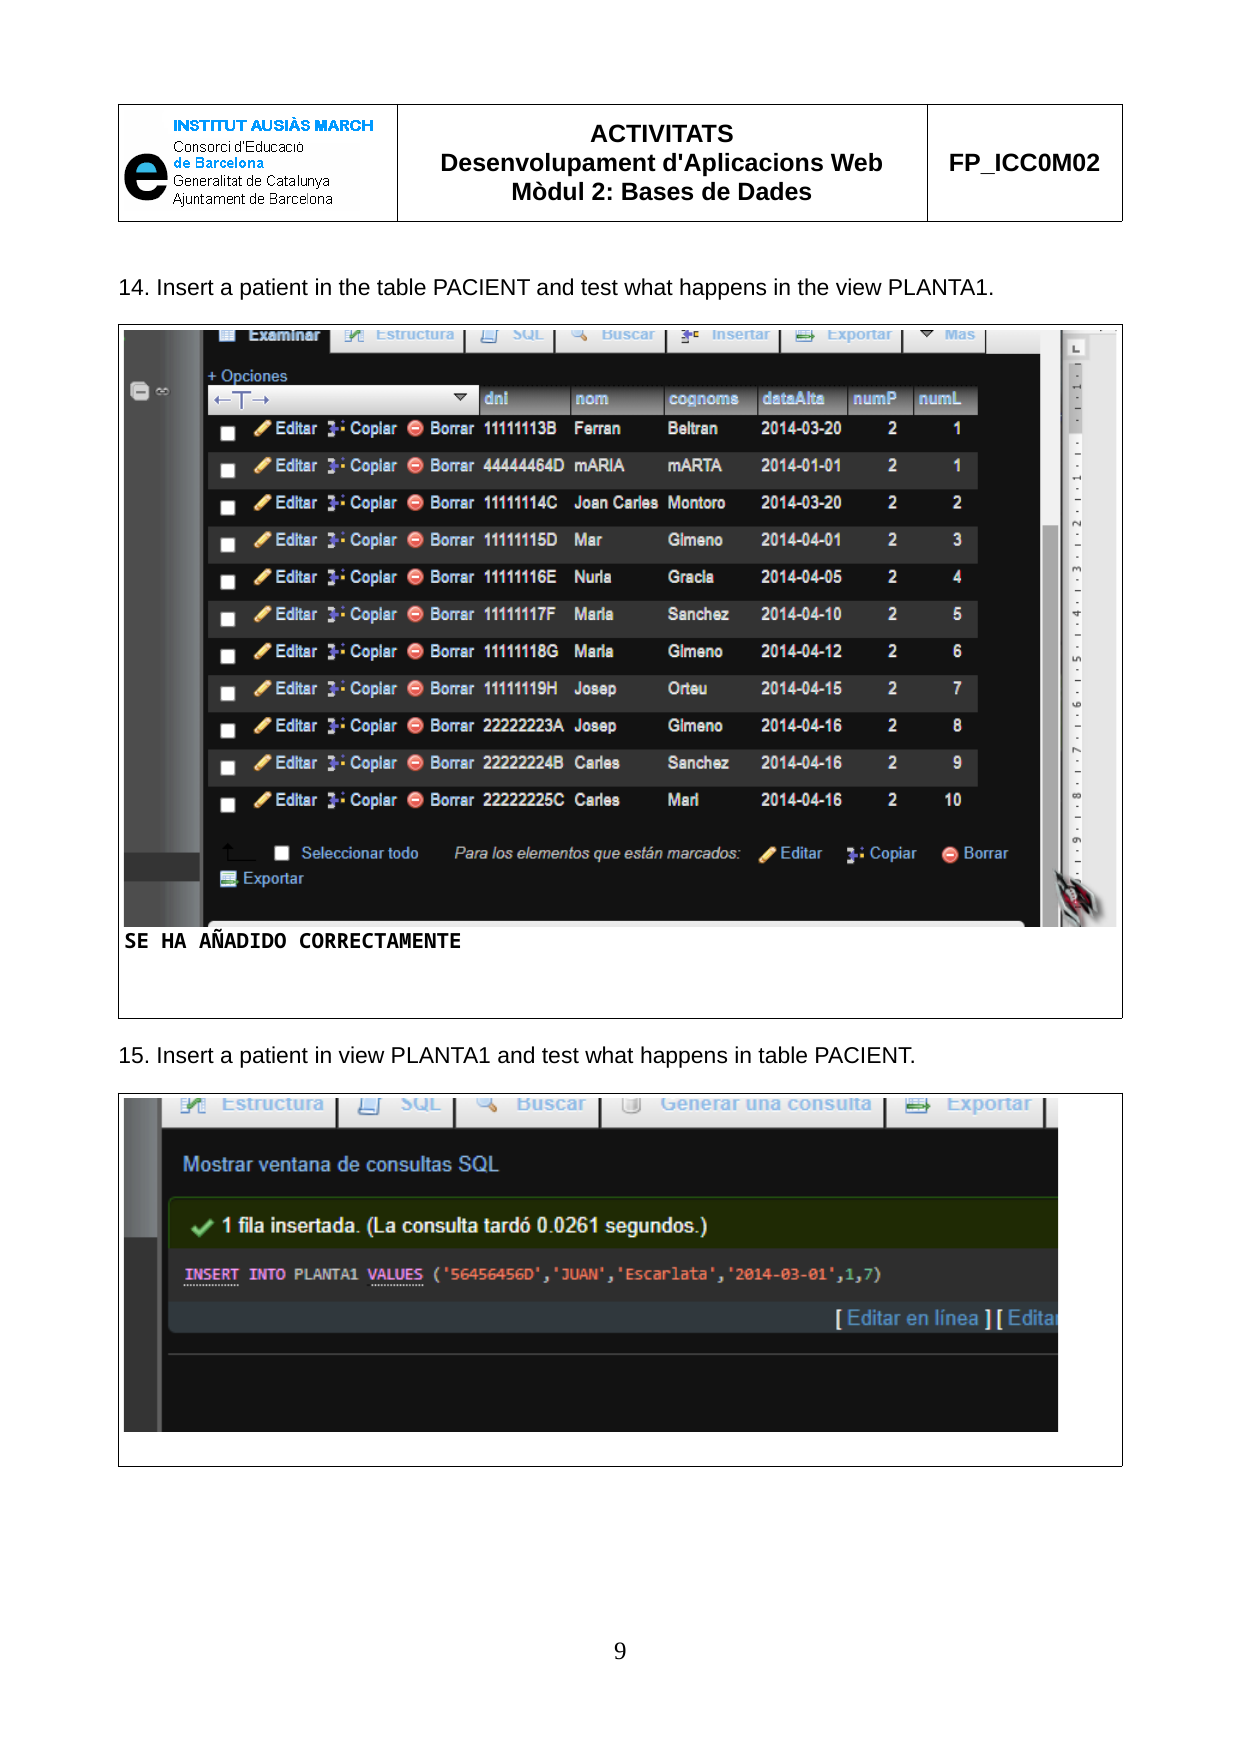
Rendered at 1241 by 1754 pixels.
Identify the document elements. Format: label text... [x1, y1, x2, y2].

table_header [119, 1094, 1122, 1466]
table_header SE HA AÑADIDO CORRECTAMENTE [119, 325, 1122, 1018]
text 15. Insert a patient in view PLANTA1 and test what happens in table PACIENT. [118, 1042, 1122, 1068]
text 14. Insert a patient in the table PACIENT and test what happens in the view PLANTA1. [118, 274, 1122, 300]
